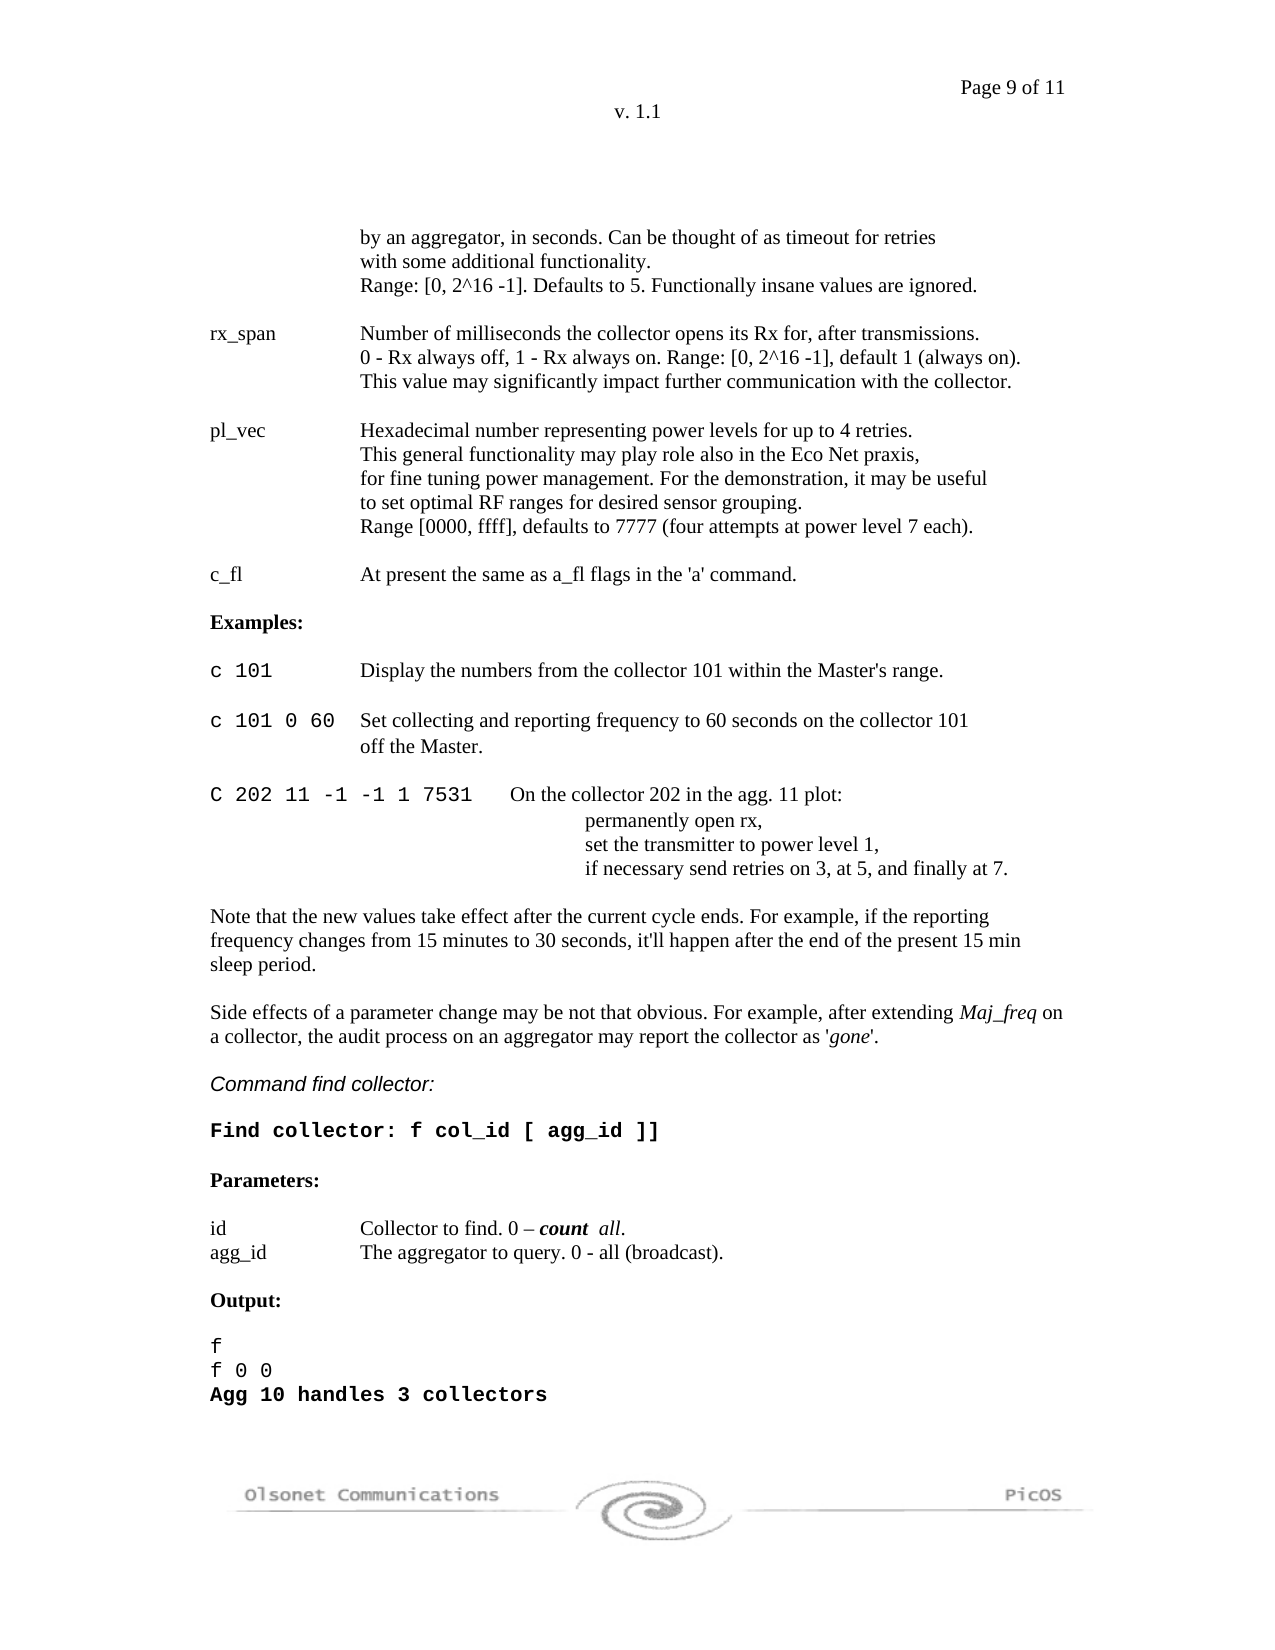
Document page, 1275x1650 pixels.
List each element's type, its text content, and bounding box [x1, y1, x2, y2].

subtitle Command find collector: [210, 1072, 1065, 1096]
text Range [0000, ffff], defaults to 7777 (four attempts at power level 7 each). [210, 514, 1065, 538]
text Range: [0, 2^16 -1]. Defaults to 5. Functionally insane values are ignored. [210, 273, 1065, 297]
text Find collector: f col_id [ agg_id ]] [210, 1120, 1065, 1144]
text Parameters: [210, 1168, 1065, 1192]
text if necessary send retries on 3, at 5, and finally at 7. [210, 856, 1065, 880]
text id Collector to find. 0 – count all. [210, 1216, 1065, 1240]
text 0 - Rx always off, 1 - Rx always on. Range: [0, 2^16 -1], default 1 (always on). [210, 345, 1065, 369]
picture [226, 1464, 1094, 1566]
text to set optimal RF ranges for desired sensor grouping. [210, 490, 1065, 514]
text This general functionality may play role also in the Eco Net praxis, [210, 442, 1065, 466]
text permanently open rx, [210, 807, 1065, 832]
text Note that the new values take effect after the current cycle ends. For example, if the reporting frequency changes from 15 minutes to 30 seconds, it'll happen after the end of the present 15 min sleep period. [210, 904, 1065, 976]
text c 101 Display the numbers from the collector 101 within the Master's range. [210, 658, 1065, 684]
text c_fl At present the same as a_fl flags in the 'a' command. [210, 562, 1065, 586]
text Side effects of a parameter change may be not that obvious. For example, after extending Maj_freq on a collector, the audit process on an aggregator may report the collector as 'gone'. [210, 1000, 1065, 1048]
text f [210, 1336, 1065, 1360]
text Output: [210, 1288, 1065, 1312]
text rx_span Number of milliseconds the collector opens its Rx for, after transmissions. [210, 321, 1065, 345]
text C 202 11 -1 -1 1 7531 On the collector 202 in the agg. 11 plot: [210, 782, 1065, 807]
text c 101 0 60 Set collecting and reporting frequency to 60 seconds on the collector 101 [210, 708, 1065, 734]
text off the Master. [210, 734, 1065, 758]
text for fine tuning power management. For the demonstration, it may be useful [210, 466, 1065, 490]
text by an aggregator, in seconds. Can be thought of as timeout for retries [210, 225, 1065, 249]
text agg_id The aggregator to query. 0 - all (broadcast). [210, 1240, 1065, 1264]
text pl_vec Hexadecimal number representing power levels for up to 4 retries. [210, 417, 1065, 442]
text with some additional functionality. [210, 249, 1065, 273]
text Examples: [210, 610, 1065, 634]
text f 0 0 [210, 1360, 1065, 1384]
text Agg 10 handles 3 collectors [210, 1384, 1065, 1407]
text set the transmitter to power level 1, [210, 832, 1065, 856]
text This value may significantly impact further communication with the collector. [210, 369, 1065, 393]
